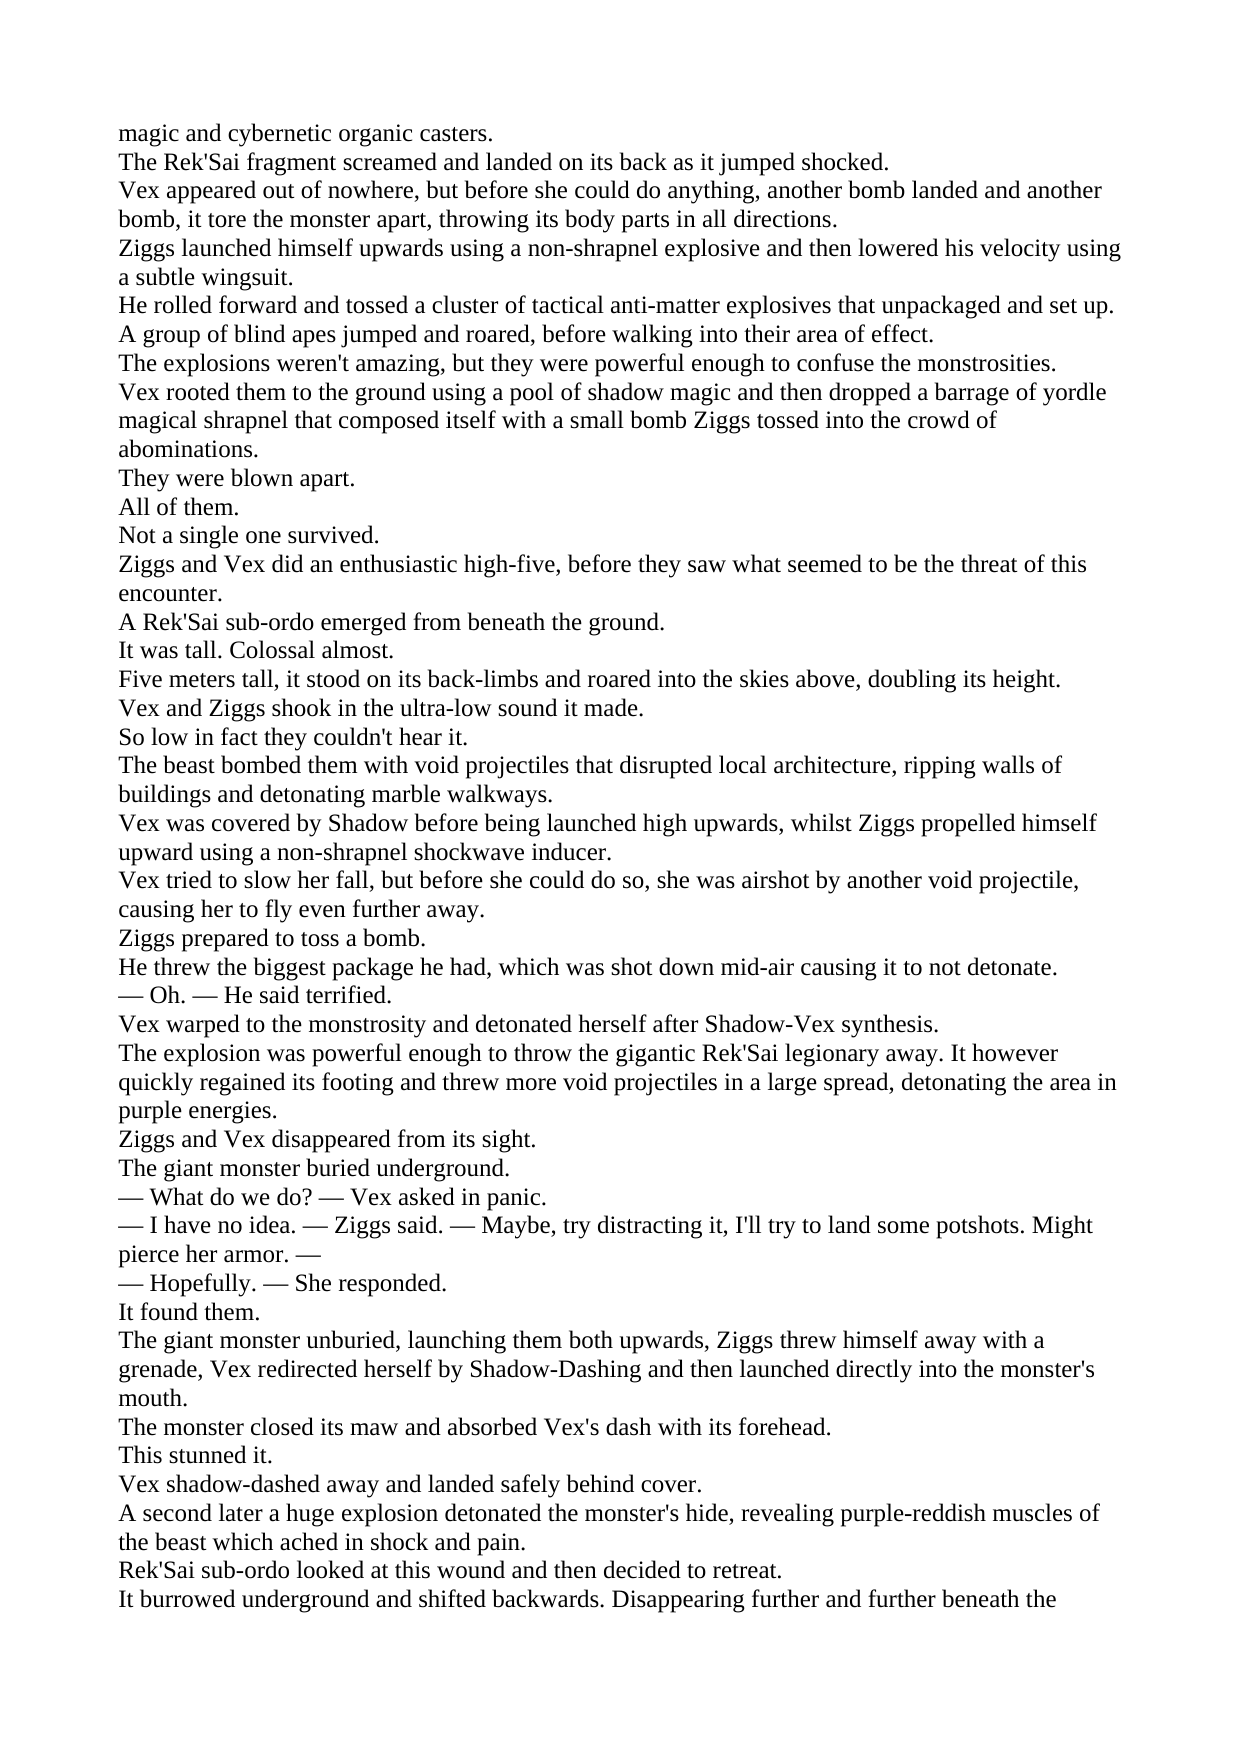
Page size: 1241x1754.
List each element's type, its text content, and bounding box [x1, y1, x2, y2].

text It burrowed underground and shifted backwards. Disappearing further and further beneath the [118, 1584, 1122, 1613]
text The Rek'Sai fragment screamed and landed on its back as it jumped shocked. [118, 147, 1122, 176]
text The beast bombed them with void projectiles that disrupted local architecture, ripping walls of buildings and detonating marble walkways. Vex was covered by Shadow before being launched high upwards, whilst Ziggs propelled himself upward using a non-shrapnel shockwave inducer. Vex tried to slow her fall, but before she could do so, she was airshot by another void projectile, causing her to fly even further away. Ziggs prepared to toss a bomb. [118, 751, 1122, 952]
text Vex rooted them to the ground using a pool of shadow magic and then dropped a barrage of yordle magical shrapnel that composed itself with a small bomb Ziggs tossed into the crowd of abominations. They were blown apart. [118, 377, 1122, 492]
text Five meters tall, it stood on its back-limbs and roared into the skies above, doubling its height. Vex and Ziggs shook in the ultra-low sound it made. [118, 664, 1122, 722]
text So low in fact they couldn't hear it. [118, 722, 1122, 751]
text This stunned it. [118, 1441, 1122, 1469]
text The explosion was powerful enough to throw the gigantic Rek'Sai legionary away. It however quickly regained its footing and threw more void projectiles in a large spread, detonating the area in purple energies. Ziggs and Vex disappeared from its sight. The giant monster buried underground. — What do we do? — Vex asked in panic. — I have no idea. — Ziggs said. — Maybe, try distracting it, I'll try to land some potshots. Might pierce her armor. — — Hopefully. — She responded. It found them. [118, 1038, 1122, 1326]
text A group of blind apes jumped and roared, before walking into their area of effect. [118, 319, 1122, 348]
text Not a single one survived. [118, 521, 1122, 549]
text He threw the biggest package he had, which was shot down mid-air causing it to not detonate. [118, 952, 1122, 981]
text All of them. [118, 492, 1122, 521]
text The explosions weren't amazing, but they were powerful enough to confuse the monstrosities. [118, 348, 1122, 377]
text Vex appeared out of nowhere, but before she could do anything, another bomb landed and another bomb, it tore the monster apart, throwing its body parts in all directions. [118, 176, 1122, 233]
text The giant monster unburied, launching them both upwards, Ziggs threw himself away with a grenade, Vex redirected herself by Shadow-Dashing and then launched directly into the monster's mouth. The monster closed its maw and absorbed Vex's dash with its forehead. [118, 1326, 1122, 1441]
text Vex shadow-dashed away and landed safely behind cover. [118, 1469, 1122, 1498]
text A second later a huge explosion detonated the monster's hide, revealing purple-reddish muscles of the beast which ached in shock and pain. Rek'Sai sub-ordo looked at this wound and then decided to retreat. [118, 1498, 1122, 1584]
text It was tall. Colossal almost. [118, 636, 1122, 664]
text Ziggs and Vex did an enthusiastic high-five, before they saw what seemed to be the threat of this encounter. A Rek'Sai sub-ordo emerged from beneath the ground. [118, 549, 1122, 636]
text — Oh. — He said terrified. Vex warped to the monstrosity and detonated herself after Shadow-Vex synthesis. [118, 981, 1122, 1038]
text He rolled forward and tossed a cluster of tactical anti-matter explosives that unpackaged and set up. [118, 291, 1122, 319]
text Ziggs launched himself upwards using a non-shrapnel explosive and then lowered his velocity using a subtle wingsuit. [118, 233, 1122, 291]
text magic and cybernetic organic casters. [118, 118, 1122, 147]
